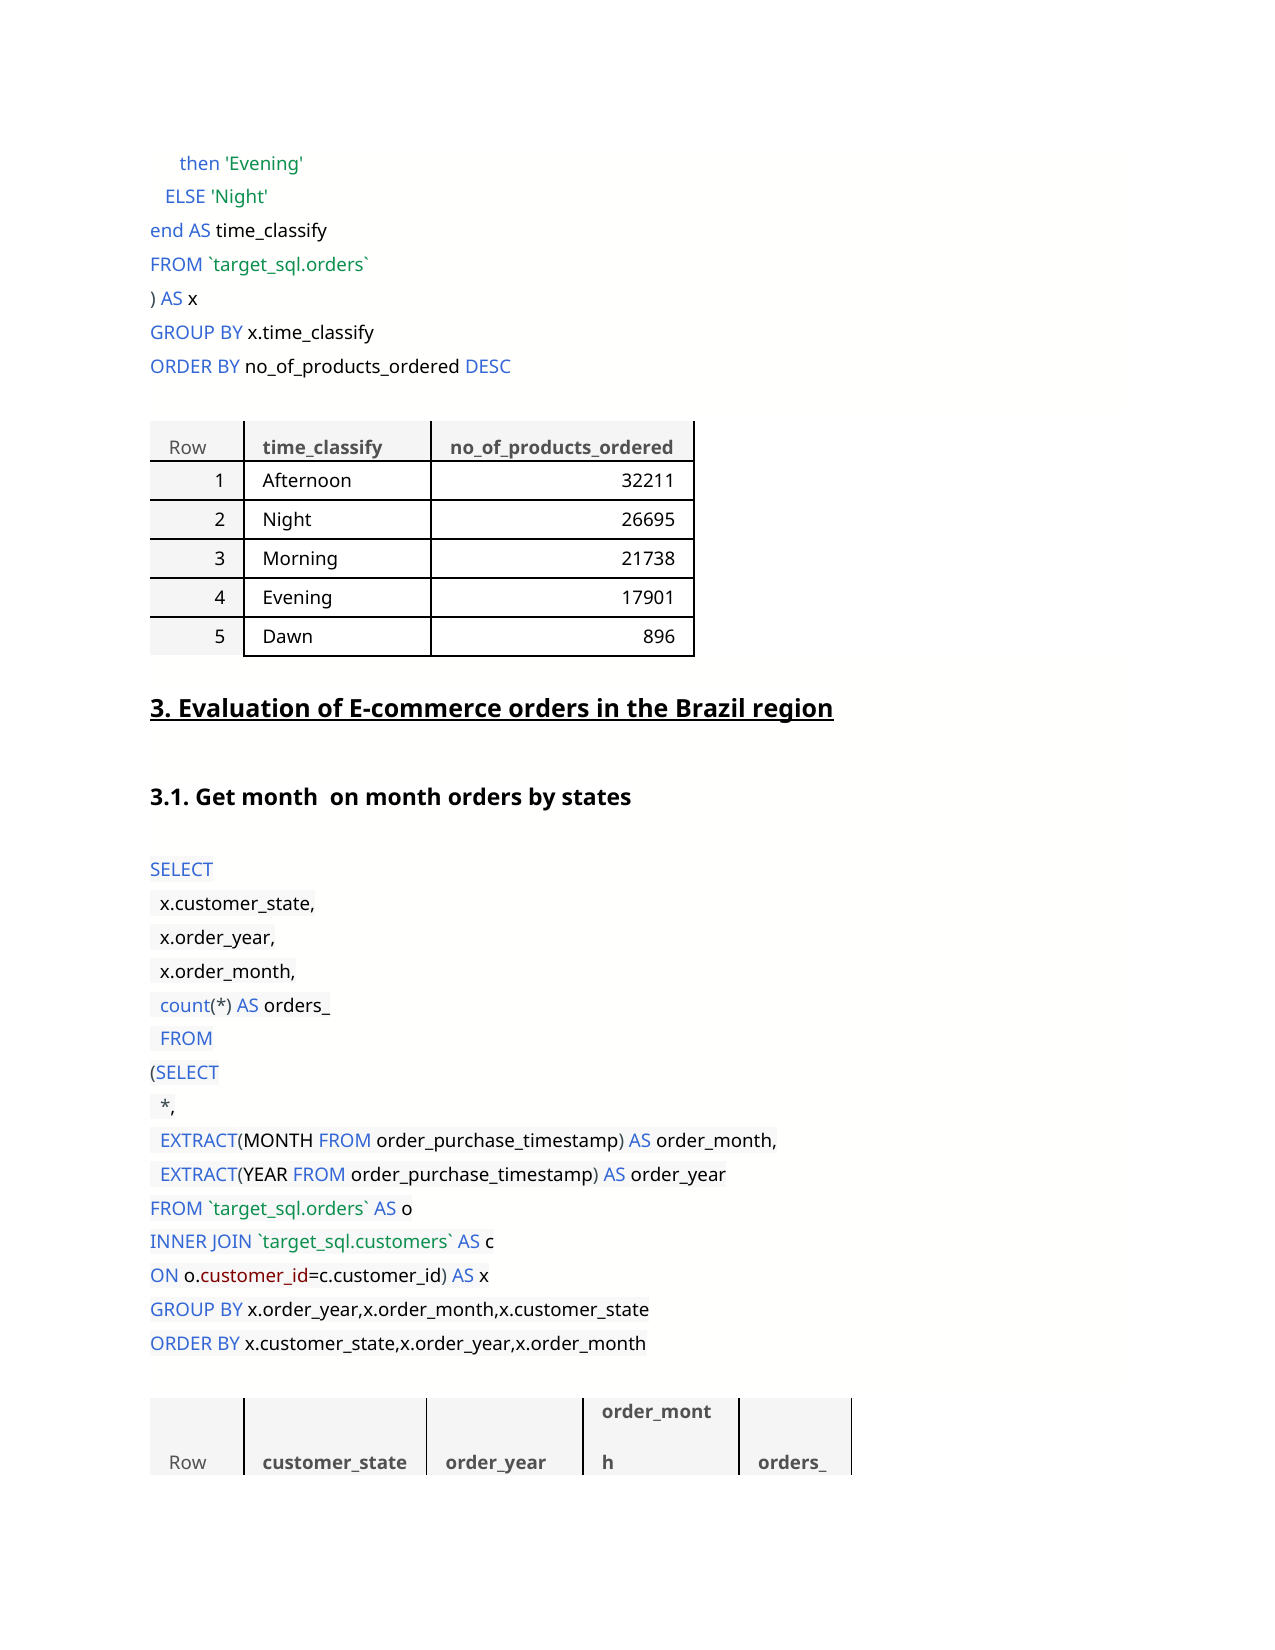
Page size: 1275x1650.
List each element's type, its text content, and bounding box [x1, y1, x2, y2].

text x.customer_state, [150, 890, 1125, 916]
table_cell Evening [245, 579, 430, 616]
table_cell 4 [150, 579, 243, 616]
text GROUP BY x.order_year,x.order_month,x.customer_state [150, 1297, 1125, 1322]
text x.order_year, [150, 924, 1125, 950]
text FROM `target_sql.orders` AS o [150, 1195, 1125, 1221]
table_cell 26695 [432, 501, 693, 538]
text then 'Evening' [150, 150, 1125, 176]
text ON o.customer_id=c.customer_id) AS x [150, 1263, 1125, 1288]
table_cell 32211 [432, 462, 693, 499]
table_cell Dawn [245, 618, 430, 655]
table_cell 2 [150, 501, 243, 538]
text FROM `target_sql.orders` [150, 252, 1125, 277]
text EXTRACT(MONTH FROM order_purchase_timestamp) AS order_month, [150, 1127, 1125, 1153]
table_cell 5 [150, 618, 243, 655]
table_cell 3 [150, 540, 243, 577]
table_header time_classify [245, 421, 430, 460]
table_header order_month [584, 1398, 738, 1475]
table_cell Night [245, 501, 430, 538]
text *, [150, 1093, 1125, 1119]
text FROM [150, 1026, 1125, 1051]
table_header orders_ [740, 1398, 851, 1475]
text x.order_month, [150, 958, 1125, 983]
text ORDER BY x.customer_state,x.order_year,x.order_month [150, 1330, 1125, 1356]
table_header no_of_products_ordered [432, 421, 693, 460]
text 3.1. Get month on month orders by states [150, 781, 1125, 812]
text INNER JOIN `target_sql.customers` AS c [150, 1229, 1125, 1254]
text SELECT [150, 856, 1125, 882]
table_cell 21738 [432, 540, 693, 577]
table_cell Morning [245, 540, 430, 577]
text count(*) AS orders_ [150, 992, 1125, 1017]
text EXTRACT(YEAR FROM order_purchase_timestamp) AS order_year [150, 1161, 1125, 1187]
table_cell 17901 [432, 579, 693, 616]
table_cell 1 [150, 462, 243, 499]
text end AS time_classify [150, 218, 1125, 243]
text ) AS x [150, 285, 1125, 311]
text GROUP BY x.time_classify [150, 319, 1125, 345]
table_header Row [150, 421, 243, 460]
table_cell 896 [432, 618, 693, 655]
text (SELECT [150, 1059, 1125, 1085]
table_cell Afternoon [245, 462, 430, 499]
text ELSE 'Night' [150, 184, 1125, 209]
table_header customer_state [245, 1398, 426, 1475]
table_header Row [150, 1398, 243, 1475]
text 3. Evaluation of E-commerce orders in the Brazil region [150, 691, 1125, 725]
text ORDER BY no_of_products_ordered DESC [150, 353, 1125, 379]
table_header order_year [427, 1398, 582, 1475]
